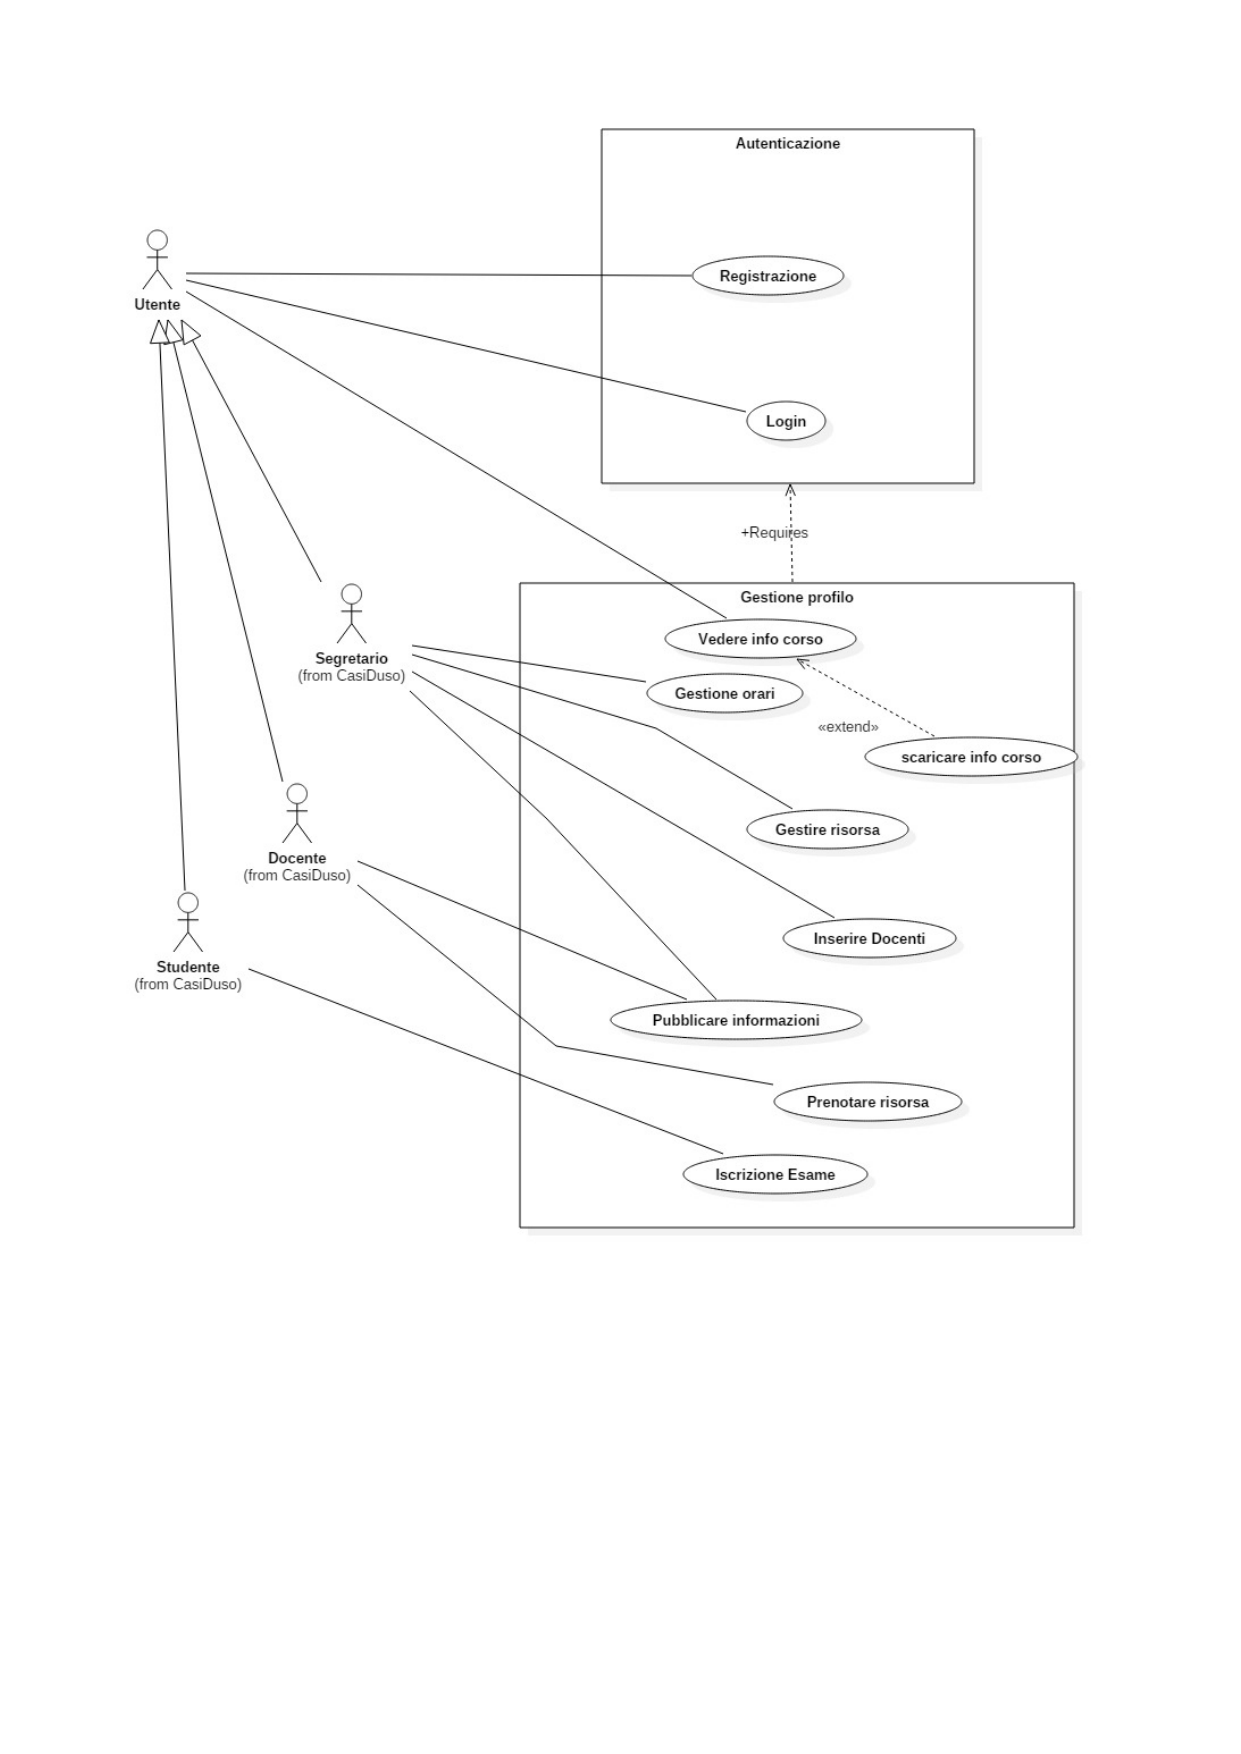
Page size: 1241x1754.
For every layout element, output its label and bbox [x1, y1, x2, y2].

picture [118, 118, 1123, 1273]
